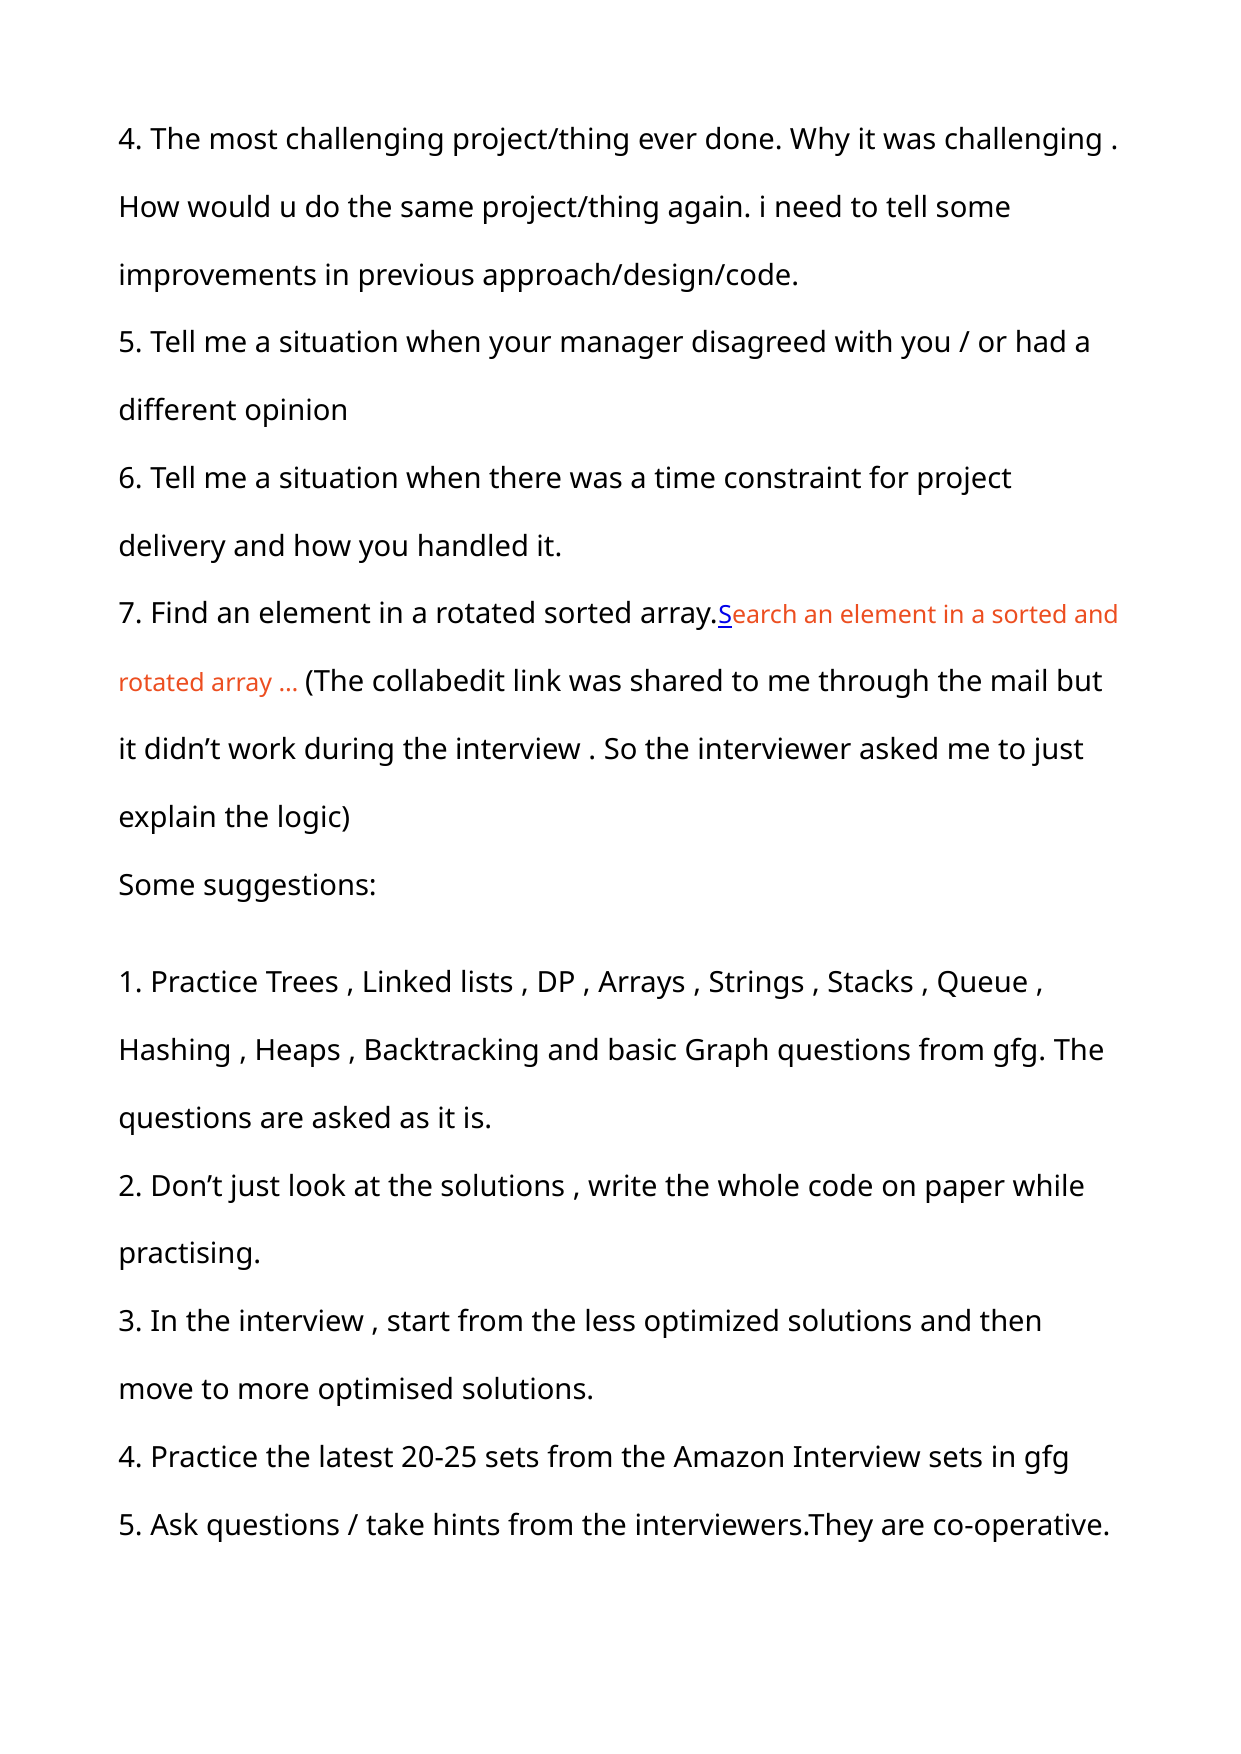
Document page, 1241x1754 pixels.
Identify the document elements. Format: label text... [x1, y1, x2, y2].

text 5. Tell me a situation when your manager disagreed with you / or had a different opinion [118, 322, 1122, 429]
text 4. Practice the latest 20-25 sets from the Amazon Interview sets in gfg [118, 1436, 1122, 1476]
text 1. Practice Trees , Linked lists , DP , Arrays , Strings , Stacks , Queue , Hashing , Heaps , Backtracking and basic Graph questions from gfg. The questions are asked as it is. [118, 962, 1122, 1137]
text 4. The most challenging project/thing ever done. Why it was challenging . How would u do the same project/thing again. i need to tell some improvements in previous approach/design/code. [118, 118, 1122, 293]
text 6. Tell me a situation when there was a time constraint for project delivery and how you handled it. [118, 457, 1122, 565]
text 3. In the interview , start from the less optimized solutions and then move to more optimised solutions. [118, 1301, 1122, 1408]
text 5. Ask questions / take hints from the interviewers.They are co-operative. [118, 1504, 1122, 1544]
text 2. Don’t just look at the solutions , write the whole code on paper while practising. [118, 1165, 1122, 1272]
text Some suggestions: [118, 864, 1122, 904]
text 7. Find an element in a rotated sorted array.Search an element in a sorted and rotated array … (The collabedit link was shared to me through the mail but it didn’t work during the interview . So the interviewer asked me to just explain the logic) [118, 593, 1122, 836]
